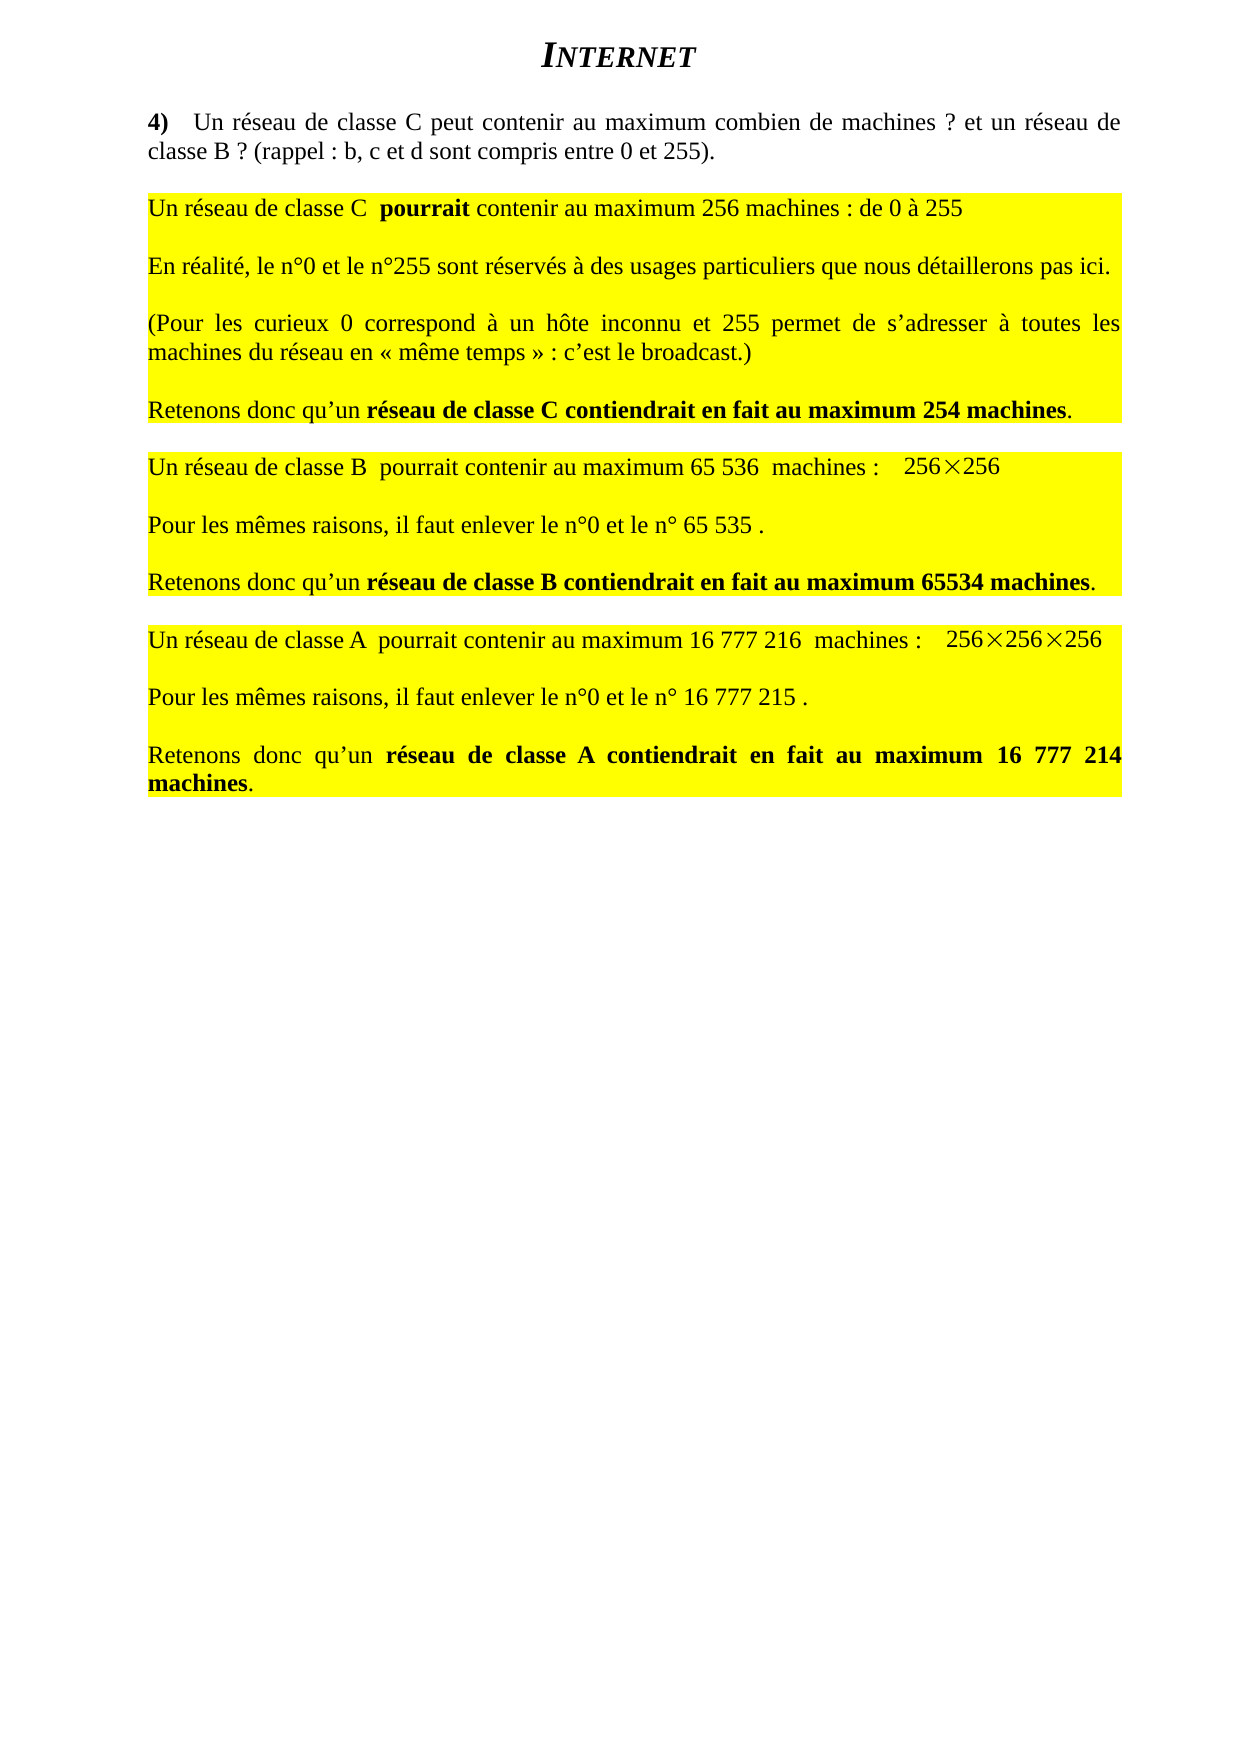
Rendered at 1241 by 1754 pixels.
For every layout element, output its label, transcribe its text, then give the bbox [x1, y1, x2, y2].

text Retenons donc qu’un réseau de classe A contiendrait en fait au maximum 16 777 214 machines. [148, 740, 1122, 797]
text En réalité, le n°0 et le n°255 sont réservés à des usages particuliers que nous détaillerons pas ici. [148, 251, 1122, 280]
text (Pour les curieux 0 correspond à un hôte inconnu et 255 permet de s’adresser à toutes les machines du réseau en « même temps » : c’est le broadcast.) [148, 308, 1122, 366]
text Un réseau de classe C pourrait contenir au maximum 256 machines : de 0 à 255 [148, 193, 1122, 222]
text Un réseau de classe B pourrait contenir au maximum 65 536 machines : [148, 452, 1122, 481]
text Retenons donc qu’un réseau de classe C contiendrait en fait au maximum 254 machines. [148, 395, 1122, 423]
text Pour les mêmes raisons, il faut enlever le n°0 et le n° 65 535 . [148, 510, 1122, 538]
text Pour les mêmes raisons, il faut enlever le n°0 et le n° 16 777 215 . [148, 682, 1122, 711]
text Retenons donc qu’un réseau de classe B contiendrait en fait au maximum 65534 machines. [148, 567, 1122, 596]
subtitle Un réseau de classe C peut contenir au maximum combien de machines ? et un réseau de classe B ? (rappel : b, c et d sont compris entre 0 et 255). [148, 107, 1122, 165]
text Internet [118, 29, 1122, 78]
text Un réseau de classe A pourrait contenir au maximum 16 777 216 machines : [148, 625, 1122, 653]
